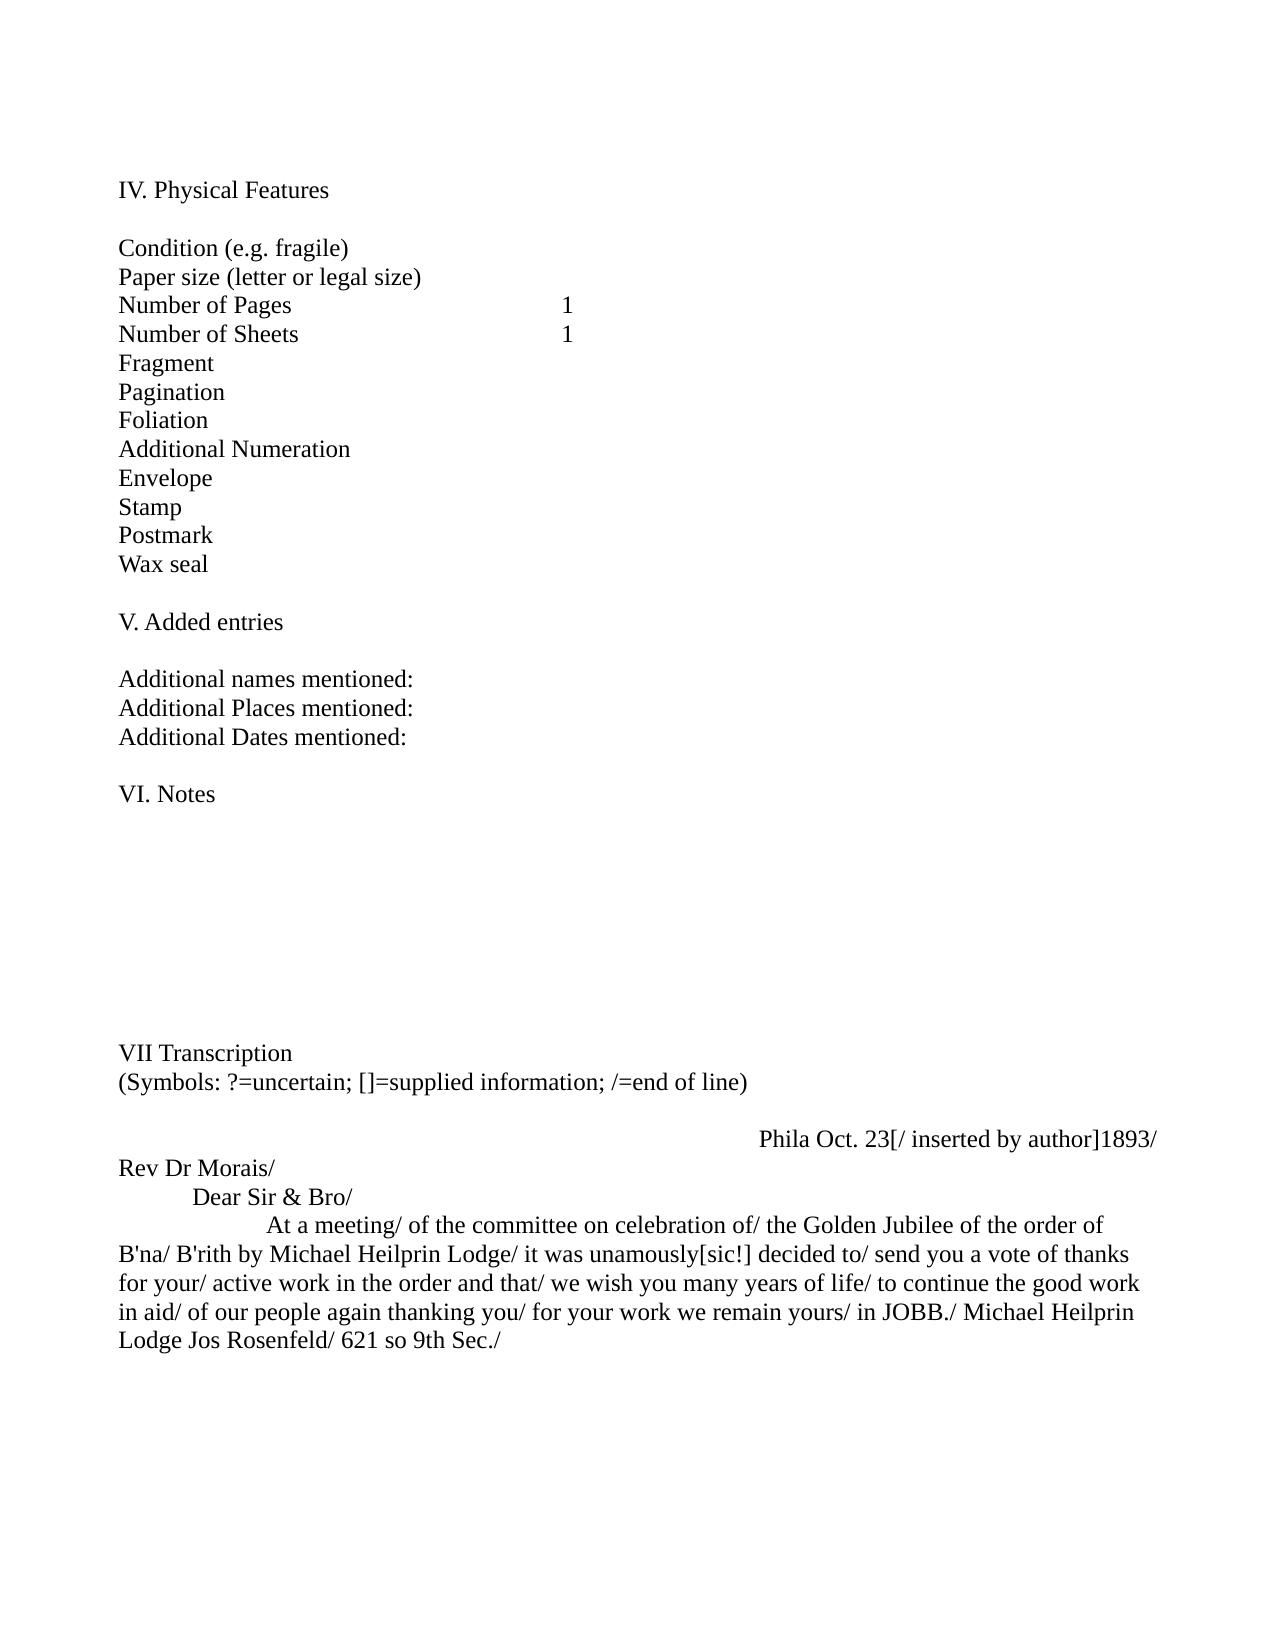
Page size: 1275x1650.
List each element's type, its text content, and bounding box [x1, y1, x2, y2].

text Additional Places mentioned: [118, 693, 1157, 722]
text Paper size (letter or legal size) [118, 262, 1157, 291]
text Fragment [118, 348, 1157, 377]
text V. Added entries [118, 607, 1157, 636]
text IV. Physical Features [118, 176, 1157, 204]
text Envelope [118, 463, 1157, 492]
text Rev Dr Morais/ [118, 1153, 1157, 1182]
text Wax seal [118, 549, 1157, 578]
text Postma rk [118, 521, 1157, 549]
text Number of Pages 1 [118, 291, 1157, 319]
text Number of Sheets 1 [118, 319, 1157, 348]
text Phila Oct. 23[/ inserted by author]1893/ [118, 1124, 1157, 1153]
text Stamp [118, 492, 1157, 521]
text Additional names mentioned: [118, 664, 1157, 693]
text (Symbols: ?=uncertain; []=supplied information; /=end of line) [118, 1067, 1157, 1096]
text At a meeting/ of the committee on celebration of/ the Golden Jubilee of the order of B'na/ B'rith by Michael Heilprin Lodge/ it was unamously[sic!] decided to/ send you a vote of thanks for your/ active work in the order and that/ we wish you many years of life/ to continue the good work in aid/ of our people again thanking you/ for your work we remain yours/ in JOBB./ Michael Heilprin Lodge Jos Rosenfeld/ 621 so 9th Sec./ [118, 1211, 1157, 1354]
text Condition (e.g. fragile) [118, 233, 1157, 262]
text Pagination [118, 377, 1157, 406]
text Additional Dates mentioned: [118, 722, 1157, 751]
text Foliation [118, 406, 1157, 434]
text Dear Sir & Bro/ [118, 1182, 1157, 1211]
text Additional Numeration [118, 434, 1157, 463]
text VII Transcription [118, 1038, 1157, 1067]
text VI. Notes [118, 779, 1157, 808]
